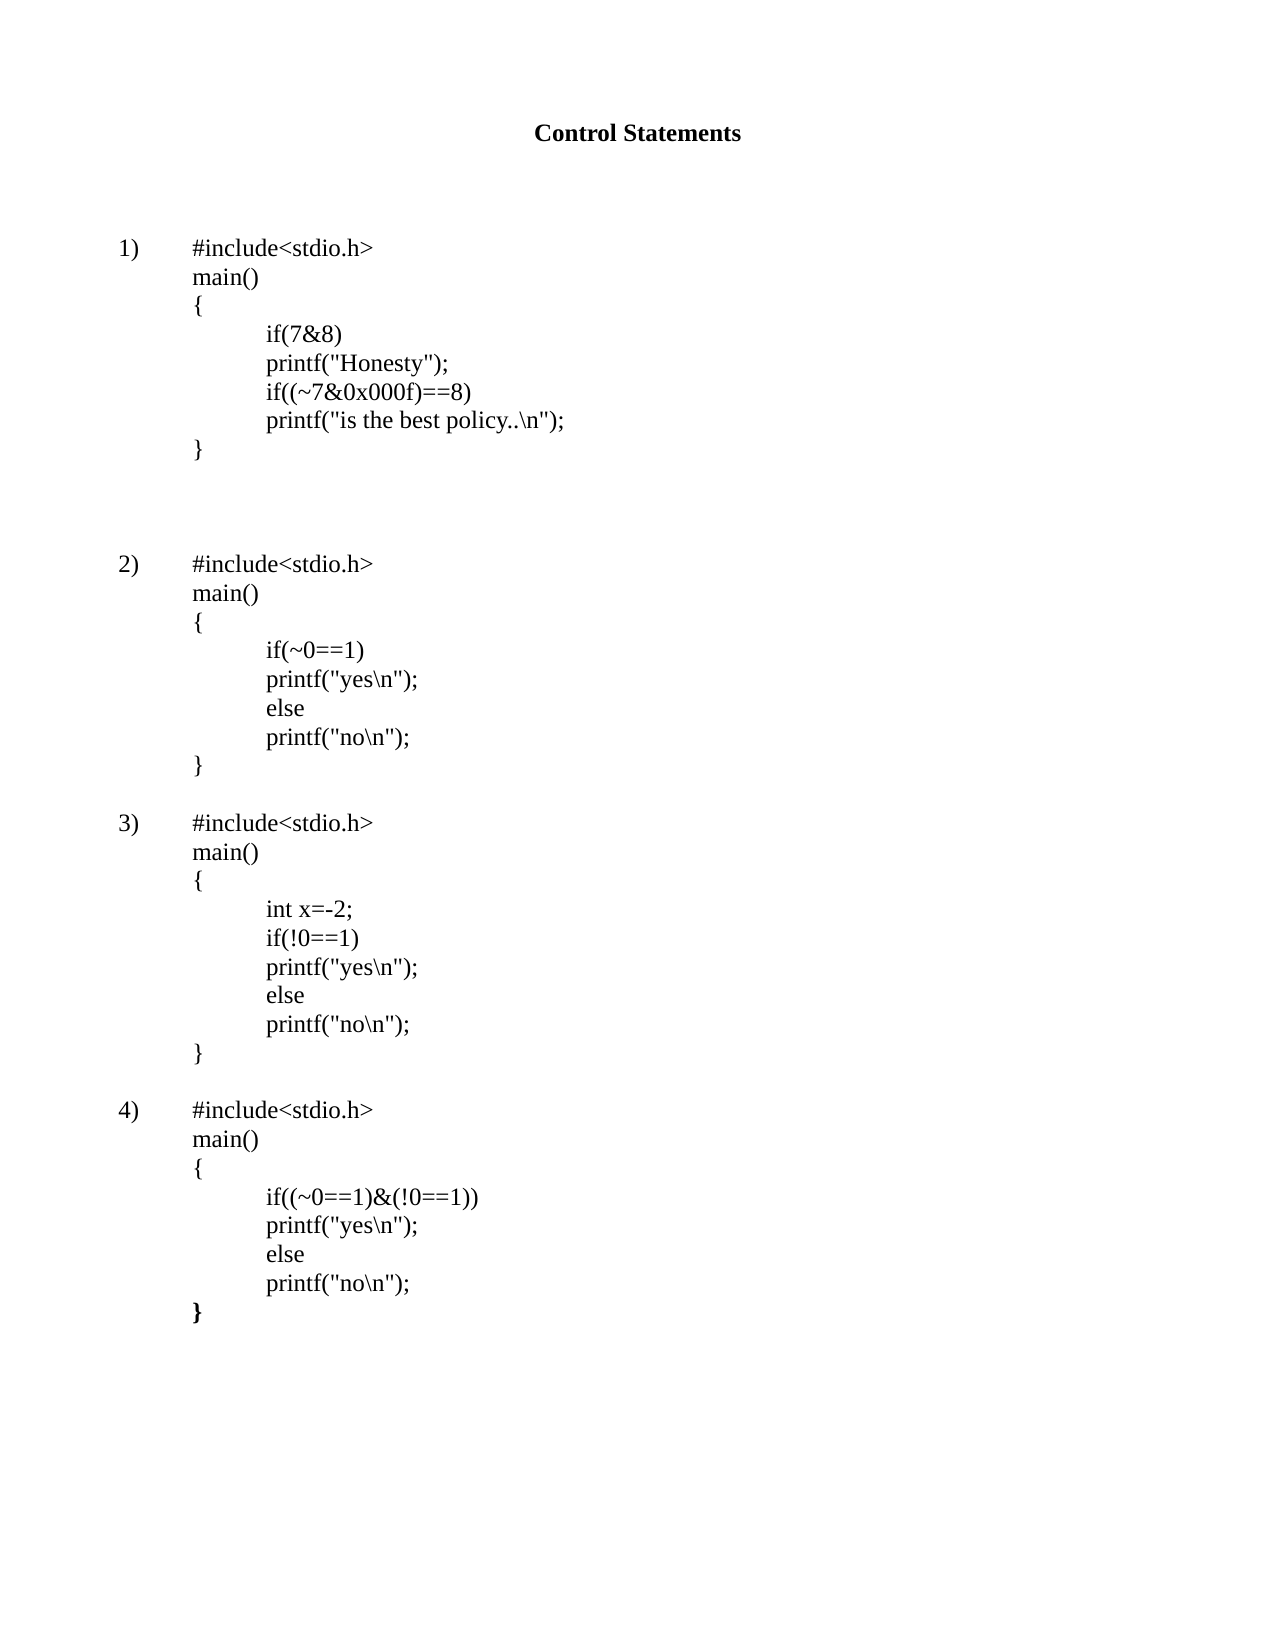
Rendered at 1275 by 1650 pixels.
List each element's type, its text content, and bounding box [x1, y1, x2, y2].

text main() [118, 262, 1157, 291]
text printf("Honesty"); [118, 348, 1157, 377]
text printf("no\n"); [118, 1268, 1157, 1297]
text else [118, 981, 1157, 1009]
text printf("no\n"); [118, 722, 1157, 751]
text else [118, 1239, 1157, 1268]
text printf("yes\n"); [118, 664, 1157, 693]
text int x=-2; [118, 894, 1157, 923]
text printf("yes\n"); [118, 1211, 1157, 1239]
text } [118, 434, 1157, 463]
text main() [118, 1124, 1157, 1153]
text { [118, 607, 1157, 636]
text main() [118, 578, 1157, 607]
text 4) #include<stdio.h> [118, 1096, 1157, 1124]
text Control Statements [118, 118, 1157, 147]
text } [118, 1038, 1157, 1067]
text } [118, 1297, 1157, 1326]
text printf("yes\n"); [118, 952, 1157, 981]
text { [118, 291, 1157, 319]
text else [118, 693, 1157, 722]
text { [118, 866, 1157, 894]
text if((~0==1)&(!0==1)) [118, 1182, 1157, 1211]
text if((~7&0x000f)==8) [118, 377, 1157, 406]
text 3) #include<stdio.h> [118, 808, 1157, 837]
text 1) #include<stdio.h> [118, 233, 1157, 262]
text 2) #include<stdio.h> [118, 549, 1157, 578]
text { [118, 1153, 1157, 1182]
text } [118, 751, 1157, 779]
text if(7&8) [118, 319, 1157, 348]
text if(!0==1) [118, 923, 1157, 952]
text if(~0==1) [118, 636, 1157, 664]
text printf("is the best policy..\n"); [118, 406, 1157, 434]
text printf("no\n"); [118, 1009, 1157, 1038]
text main() [118, 837, 1157, 866]
